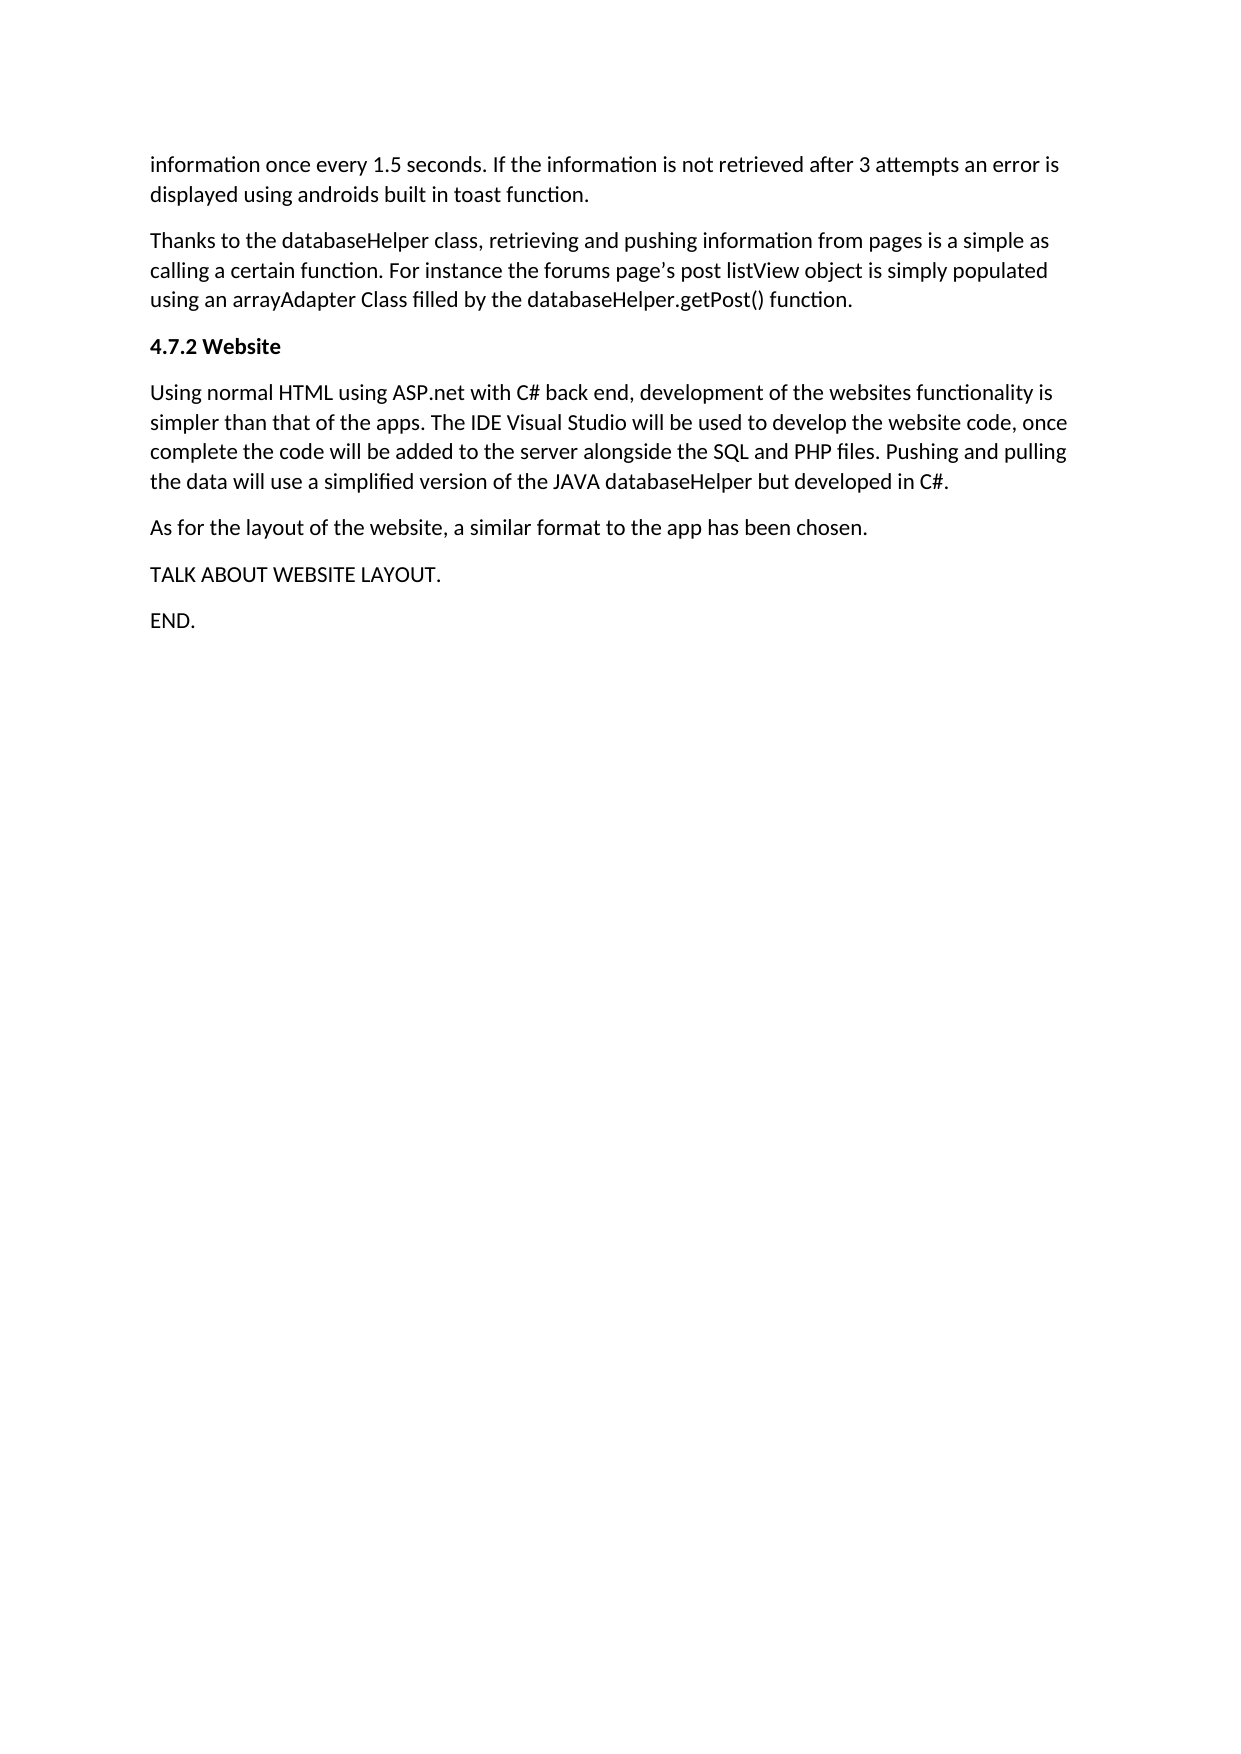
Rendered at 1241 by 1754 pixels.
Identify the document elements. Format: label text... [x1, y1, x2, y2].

text END. [150, 606, 1090, 634]
text Using normal HTML using ASP.net with C# back end, development of the websites functionality is simpler than that of the apps. The IDE Visual Studio will be used to develop the website code, once complete the code will be added to the server alongside the SQL and PHP files. Pushing and pulling the data will use a simplified version of the JAVA databaseHelper but developed in C#. [150, 378, 1090, 495]
text 4.7.2 Website [150, 332, 1090, 360]
text TALK ABOUT WEBSITE LAYOUT. [150, 560, 1090, 588]
text Thanks to the databaseHelper class, retrieving and pushing information from pages is a simple as calling a certain function. For instance the forums page’s post listView object is simply populated using an arrayAdapter Class filled by the databaseHelper.getPost() function. [150, 226, 1090, 313]
text As for the layout of the website, a similar format to the app has been chosen. [150, 513, 1090, 542]
text information once every 1.5 seconds. If the information is not retrieved after 3 attempts an error is displayed using androids built in toast function. [150, 150, 1090, 208]
